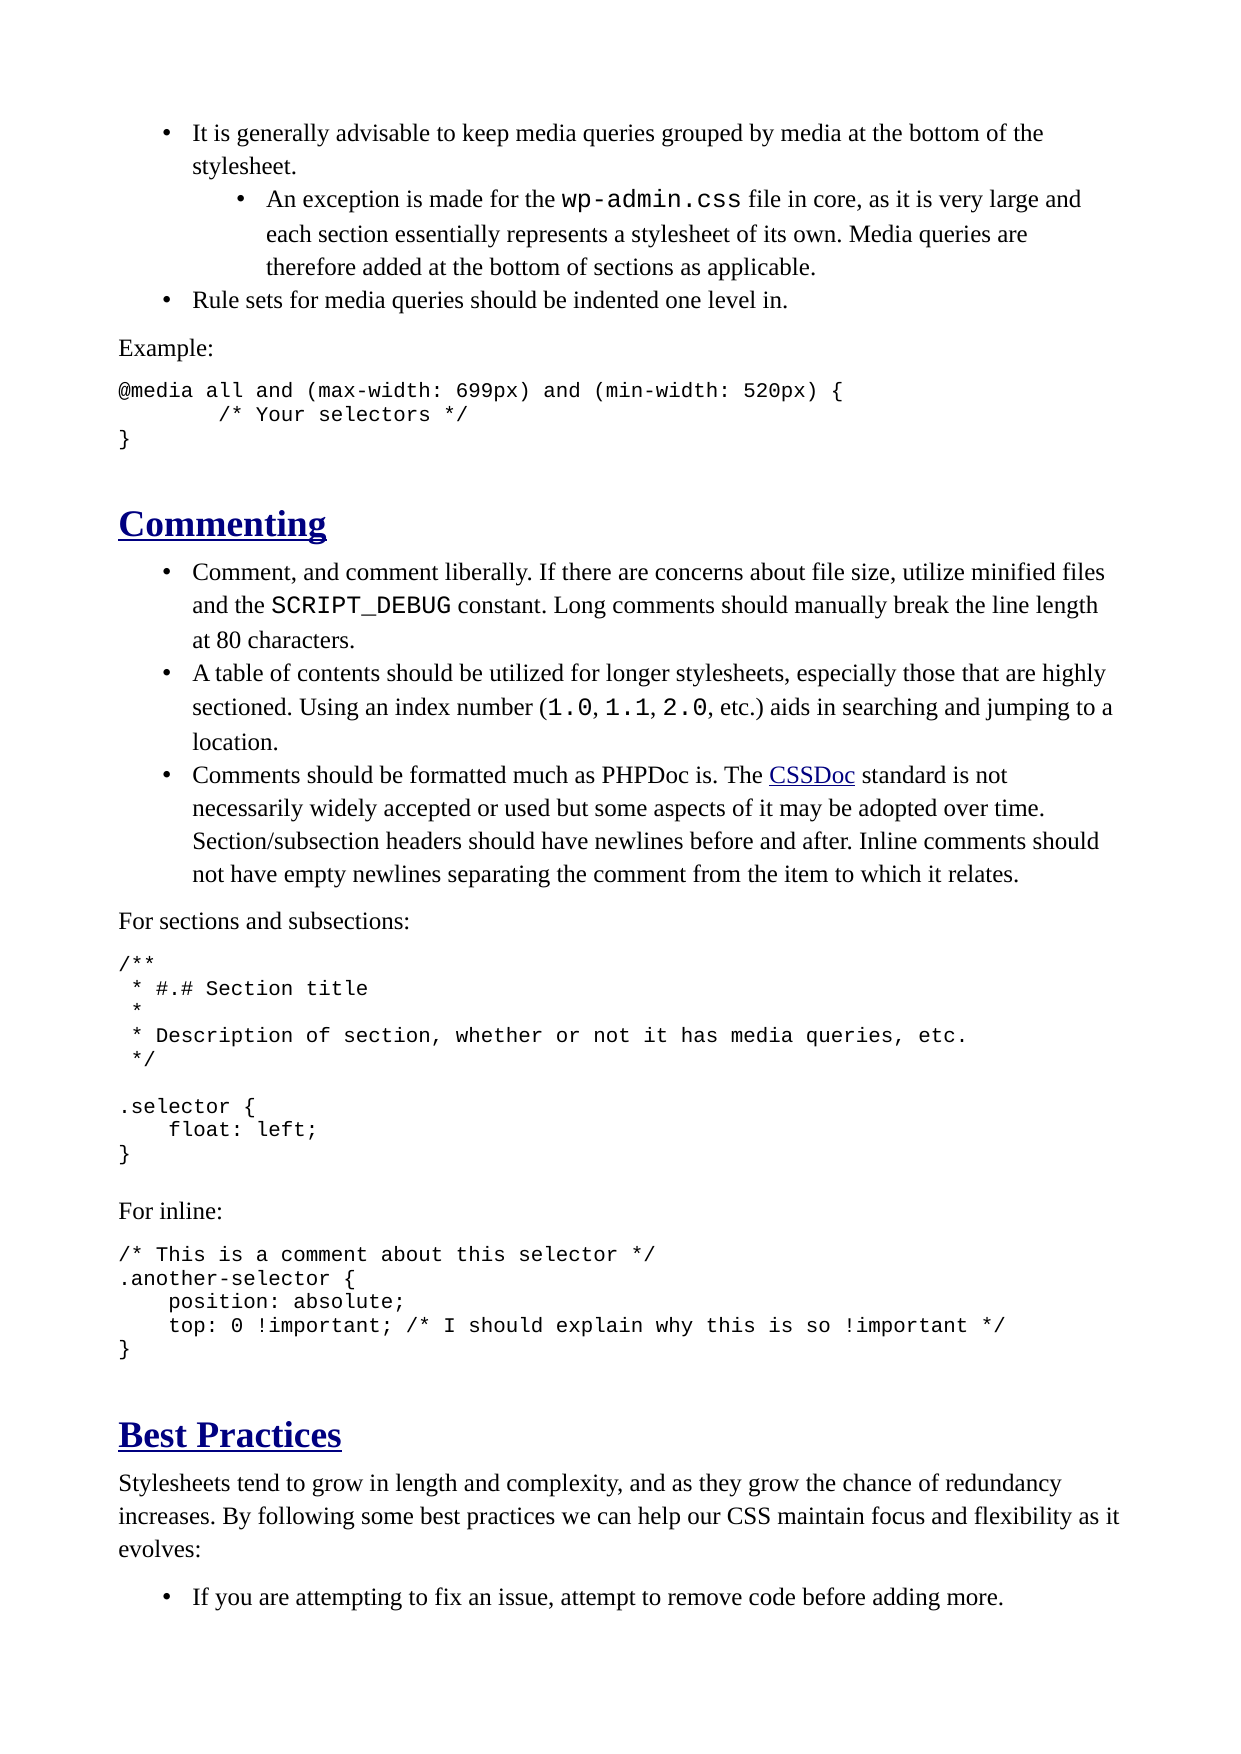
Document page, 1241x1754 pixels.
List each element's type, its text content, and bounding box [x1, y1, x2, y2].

text For inline: [118, 1196, 1122, 1225]
text .selector { [118, 1096, 1122, 1119]
text .another-selector { [118, 1267, 1122, 1291]
subtitle Commenting [118, 502, 1122, 545]
list If you are attempting to fix an issue, attempt to remove code before adding more. [162, 1582, 1122, 1610]
list An exception is made for the wp-admin.css file in core, as it is very large and each section essentially represents a stylesheet of its own. Media queries are therefore added at the bottom of sections as applicable. [236, 184, 1122, 281]
list Comment, and comment liberally. If there are concerns about file size, utilize minified files and the SCRIPT_DEBUG constant. Long comments should manually break the line length at 80 characters. [162, 557, 1122, 654]
text For sections and subsections: [118, 906, 1122, 935]
list A table of contents should be utilized for longer stylesheets, especially those that are highly sectioned. Using an index number (1.0, 1.1, 2.0, etc.) aids in searching and jumping to a location. [162, 658, 1122, 755]
text float: left; [118, 1119, 1122, 1143]
text * #.# Section title [118, 978, 1122, 1001]
text /* Your selectors */ [118, 404, 1122, 428]
text Example: [118, 333, 1122, 362]
text Stylesheets tend to grow in length and complexity, and as they grow the chance of redundancy increases. By following some best practices we can help our CSS maintain focus and flexibility as it evolves: [118, 1468, 1122, 1563]
text * Description of section, whether or not it has media queries, etc. [118, 1025, 1122, 1048]
text * [118, 1001, 1122, 1025]
list Rule sets for media queries should be indented one level in. [162, 285, 1122, 314]
text position: absolute; [118, 1291, 1122, 1315]
text } [118, 1143, 1122, 1167]
text } [118, 428, 1122, 451]
subtitle Best Practices [118, 1412, 1122, 1456]
text top: 0 !important; /* I should explain why this is so !important */ [118, 1315, 1122, 1338]
text @media all and (max-width: 699px) and (min-width: 520px) { [118, 381, 1122, 404]
text */ [118, 1048, 1122, 1072]
text /* This is a comment about this selector */ [118, 1244, 1122, 1267]
text /** [118, 954, 1122, 978]
text } [118, 1338, 1122, 1362]
list Comments should be formatted much as PHPDoc is. The CSSDoc standard is not necessarily widely accepted or used but some aspects of it may be adopted over time. Section/subsection headers should have newlines before and after. Inline comments should not have empty newlines separating the comment from the item to which it relates. [162, 760, 1122, 887]
list It is generally advisable to keep media queries grouped by media at the bottom of the stylesheet. [162, 118, 1122, 180]
